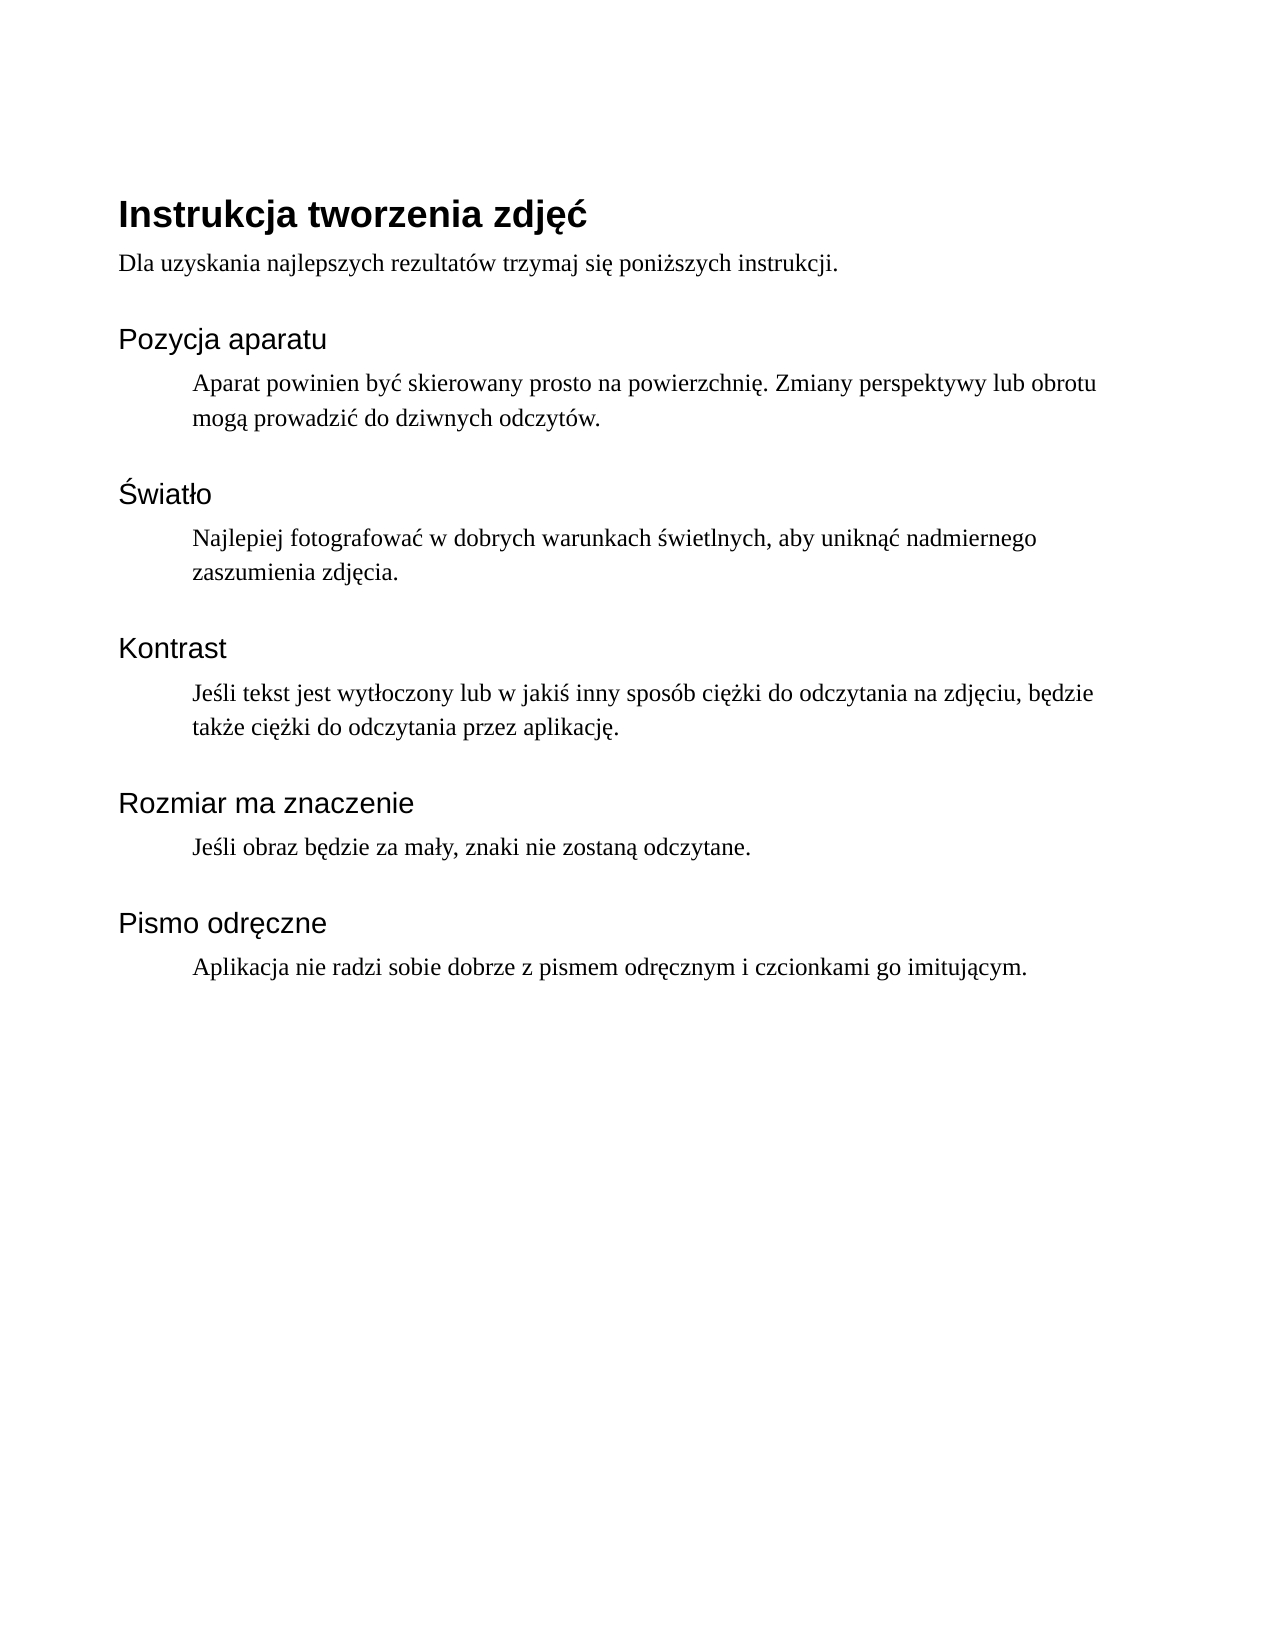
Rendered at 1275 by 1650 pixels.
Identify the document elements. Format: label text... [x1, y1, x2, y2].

text Jeśli tekst jest wytłoczony lub w jakiś inny sposób ciężki do odczytania na zdjęciu, będzie także ciężki do odczytania przez aplikację. [118, 678, 1157, 741]
text Dla uzyskania najlepszych rezultatów trzymaj się poniższych instrukcji. [118, 248, 1157, 277]
subtitle Światło [118, 477, 1157, 511]
subtitle Instrukcja tworzenia zdjęć [118, 192, 1157, 236]
text Najlepiej fotografować w dobrych warunkach świetlnych, aby uniknąć nadmiernego zaszumienia zdjęcia. [118, 523, 1157, 586]
subtitle Pismo odręczne [118, 906, 1157, 940]
subtitle Pozycja aparatu [118, 322, 1157, 356]
subtitle Kontrast [118, 632, 1157, 665]
text Jeśli obraz będzie za mały, znaki nie zostaną odczytane. [118, 832, 1157, 861]
text Aplikacja nie radzi sobie dobrze z pismem odręcznym i czcionkami go imitującym. [118, 952, 1157, 981]
subtitle Rozmiar ma znaczenie [118, 786, 1157, 820]
text Aparat powinien być skierowany prosto na powierzchnię. Zmiany perspektywy lub obrotu mogą prowadzić do dziwnych odczytów. [118, 368, 1157, 432]
